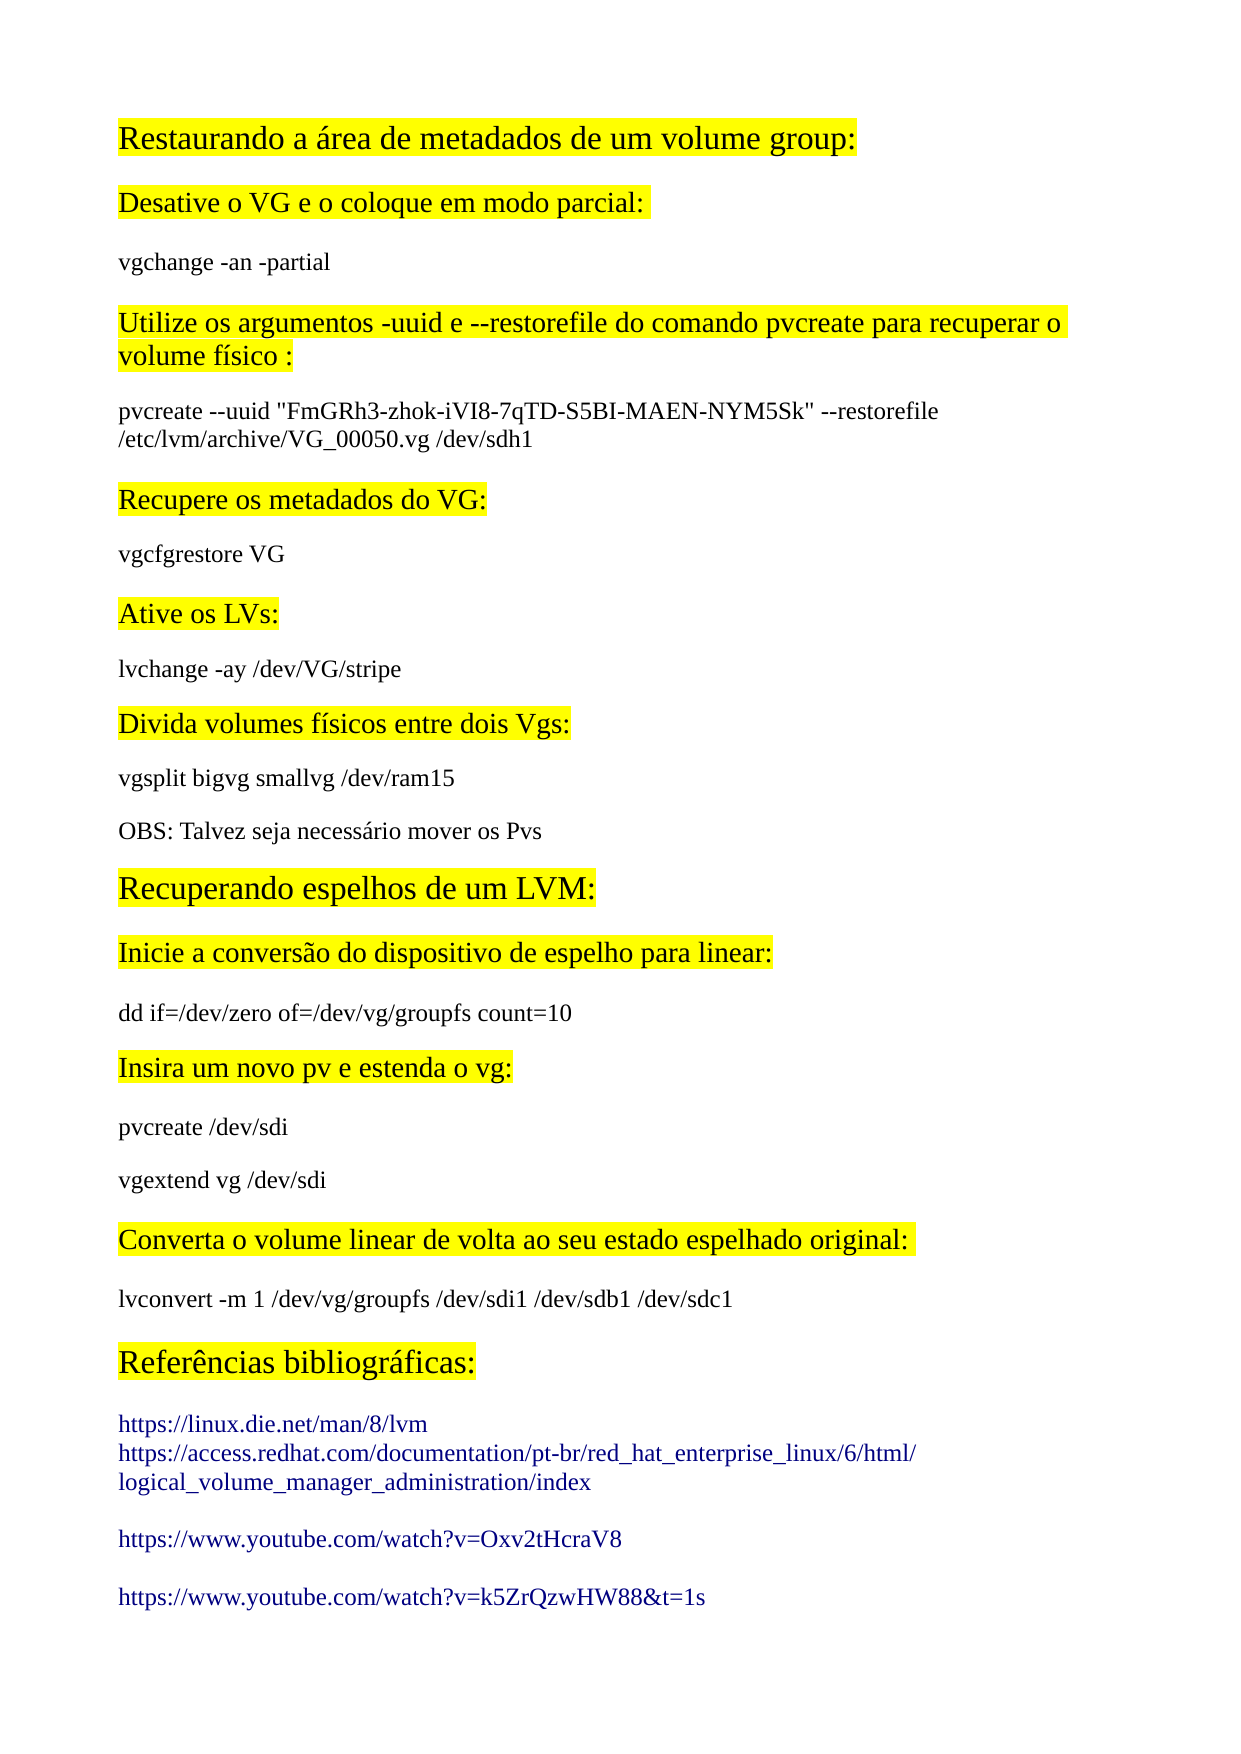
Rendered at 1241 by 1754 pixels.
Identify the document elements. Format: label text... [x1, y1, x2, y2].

text https://linux.die.net/man/8/lvm [118, 1409, 1122, 1438]
text Desative o VG e o coloque em modo parcial: [118, 185, 1122, 219]
text OBS: Talvez seja necessário mover os Pvs [118, 816, 1122, 844]
text vgsplit bigvg smallvg /dev/ram15 [118, 763, 1122, 792]
text Ative os LVs: [118, 597, 1122, 630]
text https://www.youtube.com/watch?v=k5ZrQzwHW88&t=1s [118, 1582, 1122, 1610]
text pvcreate /dev/sdi [118, 1112, 1122, 1141]
text lvchange -ay /dev/VG/stripe [118, 654, 1122, 683]
text https://access.redhat.com/documentation/pt-br/red_hat_enterprise_linux/6/html/logical_volume_manager_administration/index [118, 1438, 1122, 1495]
text pvcreate --uuid "FmGRh3-zhok-iVI8-7qTD-S5BI-MAEN-NYM5Sk" --restorefile /etc/lvm/archive/VG_00050.vg /dev/sdh1 [118, 396, 1122, 453]
text Inicie a conversão do dispositivo de espelho para linear: [118, 935, 1122, 969]
text Recuperando espelhos de um LVM: [118, 868, 1122, 907]
text https://www.youtube.com/watch?v=Oxv2tHcraV8 [118, 1524, 1122, 1553]
text Converta o volume linear de volta ao seu estado espelhado original: [118, 1222, 1122, 1256]
text vgchange -an -partial [118, 247, 1122, 276]
text lvconvert -m 1 /dev/vg/groupfs /dev/sdi1 /dev/sdb1 /dev/sdc1 [118, 1284, 1122, 1313]
text vgcfgrestore VG [118, 539, 1122, 568]
text dd if=/dev/zero of=/dev/vg/groupfs count=10 [118, 998, 1122, 1026]
text Insira um novo pv e estenda o vg: [118, 1050, 1122, 1083]
text vgextend vg /dev/sdi [118, 1165, 1122, 1193]
text Utilize os argumentos -uuid e --restorefile do comando pvcreate para recuperar o volume físico : [118, 305, 1122, 372]
text Divida volumes físicos entre dois Vgs: [118, 706, 1122, 740]
text Recupere os metadados do VG: [118, 482, 1122, 516]
text Referências bibliográficas: [118, 1342, 1122, 1380]
text Restaurando a área de metadados de um volume group: [118, 118, 1122, 156]
